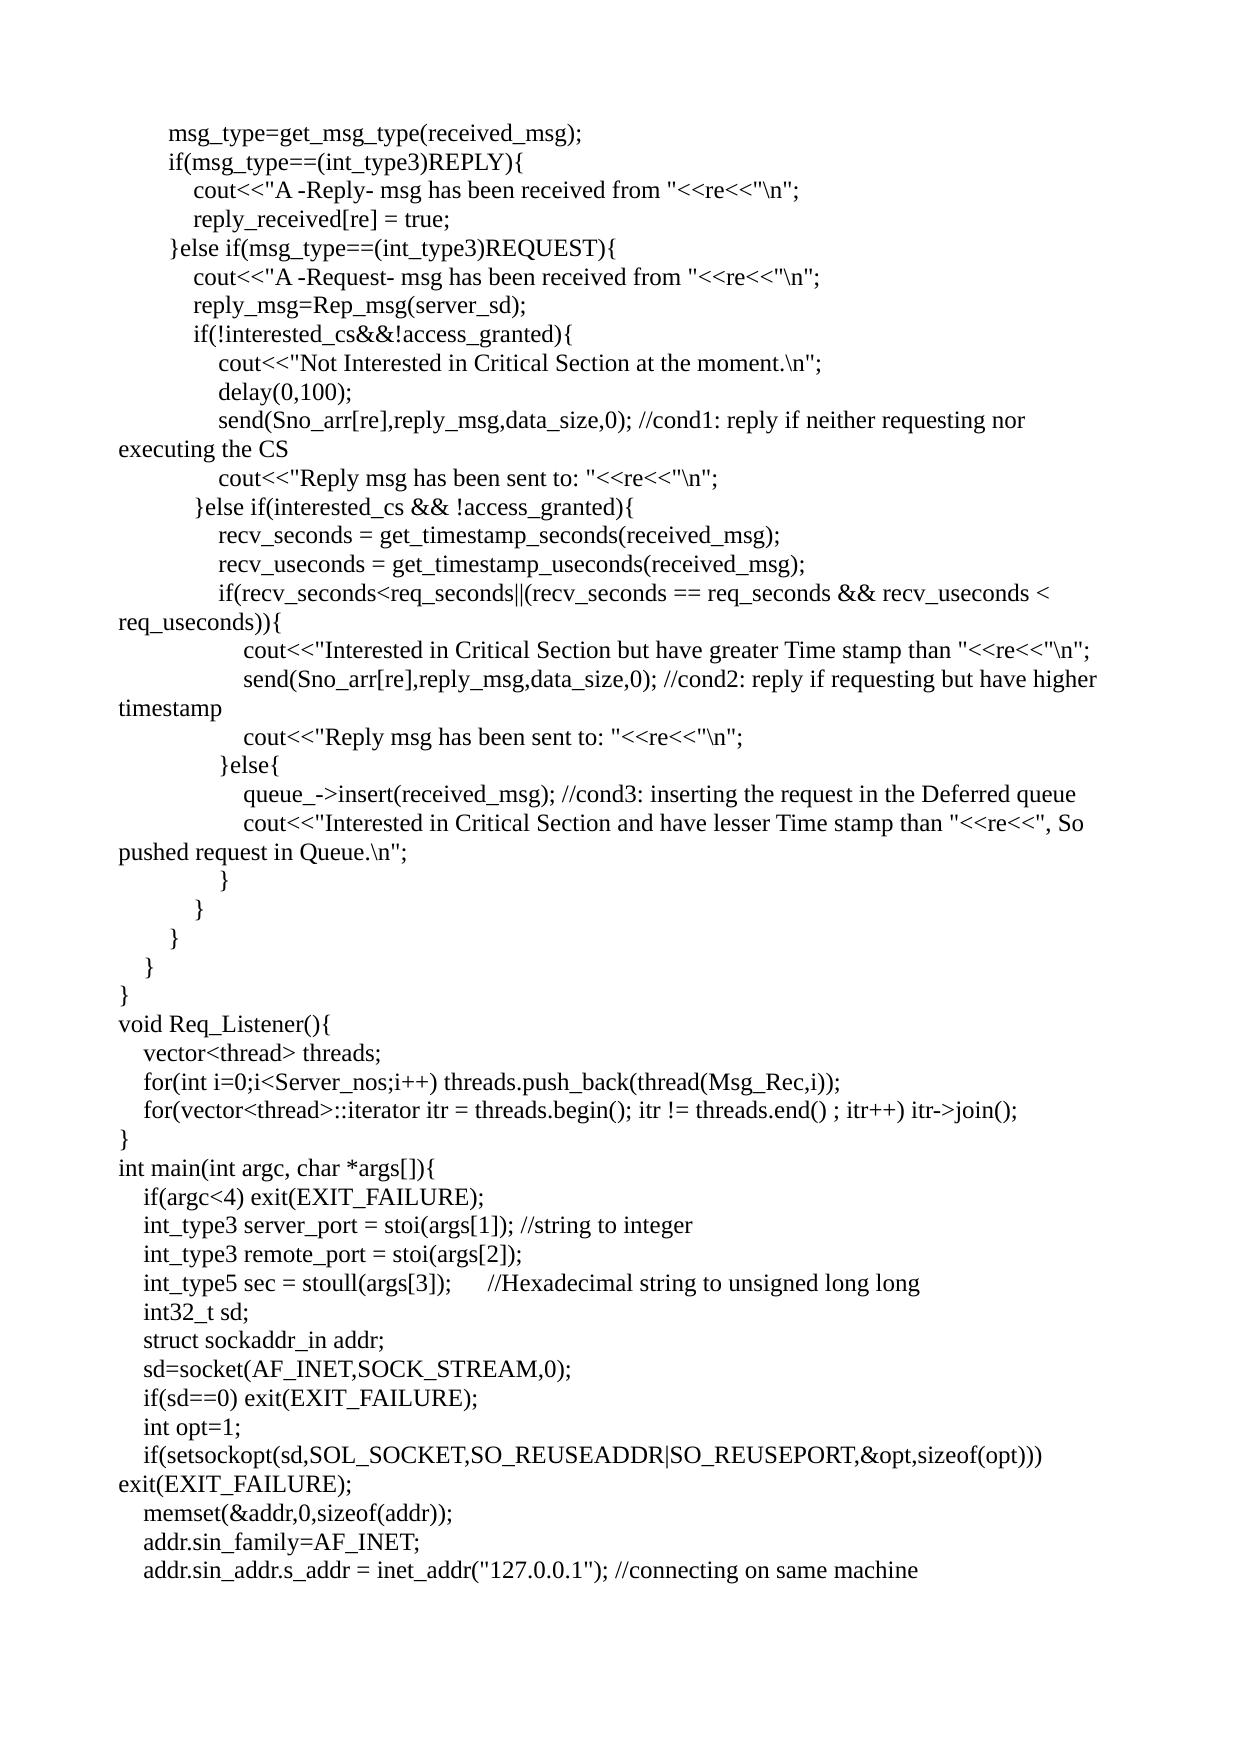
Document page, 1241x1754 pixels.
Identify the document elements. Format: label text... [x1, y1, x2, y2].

text recv_seconds = get_timestamp_seconds(received_msg); [118, 521, 1122, 549]
text cout<<"A -Request- msg has been received from "<<re<<"\n"; [118, 262, 1122, 291]
text }else{ [118, 751, 1122, 779]
text send(Sno_arr[re],reply_msg,data_size,0); //cond1: reply if neither requesting nor executing the CS [118, 406, 1122, 463]
text vector<thread> threads; [118, 1038, 1122, 1067]
text struct sockaddr_in addr; [118, 1326, 1122, 1354]
text if(!interested_cs&&!access_granted){ [118, 319, 1122, 348]
text } [118, 894, 1122, 923]
text int_type3 server_port = stoi(args[1]); //string to integer [118, 1211, 1122, 1239]
text memset(&addr,0,sizeof(addr)); [118, 1498, 1122, 1527]
text cout<<"Not Interested in Critical Section at the moment.\n"; [118, 348, 1122, 377]
text for(int i=0;i<Server_nos;i++) threads.push_back(thread(Msg_Rec,i)); [118, 1067, 1122, 1096]
text sd=socket(AF_INET,SOCK_STREAM,0); [118, 1354, 1122, 1383]
text } [118, 981, 1122, 1009]
text send(Sno_arr[re],reply_msg,data_size,0); //cond2: reply if requesting but have higher timestamp [118, 664, 1122, 722]
text queue_->insert(received_msg); //cond3: inserting the request in the Deferred queue [118, 779, 1122, 808]
text } [118, 952, 1122, 981]
text int_type3 remote_port = stoi(args[2]); [118, 1239, 1122, 1268]
text int opt=1; [118, 1412, 1122, 1441]
text int main(int argc, char *args[]){ [118, 1153, 1122, 1182]
text } [118, 923, 1122, 952]
text reply_msg=Rep_msg(server_sd); [118, 291, 1122, 319]
text addr.sin_addr.s_addr = inet_addr("127.0.0.1"); //connecting on same machine [118, 1556, 1122, 1584]
text if(sd==0) exit(EXIT_FAILURE); [118, 1383, 1122, 1412]
text if(recv_seconds<req_seconds||(recv_seconds == req_seconds && recv_useconds < req_useconds)){ [118, 578, 1122, 636]
text cout<<"Interested in Critical Section but have greater Time stamp than "<<re<<"\n"; [118, 636, 1122, 664]
text if(msg_type==(int_type3)REPLY){ [118, 147, 1122, 176]
text cout<<"Interested in Critical Section and have lesser Time stamp than "<<re<<", So pushed request in Queue.\n"; [118, 808, 1122, 866]
text } [118, 866, 1122, 894]
text } [118, 1124, 1122, 1153]
text int32_t sd; [118, 1297, 1122, 1326]
text reply_received[re] = true; [118, 204, 1122, 233]
text msg_type=get_msg_type(received_msg); [118, 118, 1122, 147]
text cout<<"Reply msg has been sent to: "<<re<<"\n"; [118, 463, 1122, 492]
text cout<<"A -Reply- msg has been received from "<<re<<"\n"; [118, 176, 1122, 204]
text if(setsockopt(sd,SOL_SOCKET,SO_REUSEADDR|SO_REUSEPORT,&opt,sizeof(opt))) exit(EXIT_FAILURE); [118, 1441, 1122, 1498]
text for(vector<thread>::iterator itr = threads.begin(); itr != threads.end() ; itr++) itr->join(); [118, 1096, 1122, 1124]
text cout<<"Reply msg has been sent to: "<<re<<"\n"; [118, 722, 1122, 751]
text int_type5 sec = stoull(args[3]); //Hexadecimal string to unsigned long long [118, 1268, 1122, 1297]
text recv_useconds = get_timestamp_useconds(received_msg); [118, 549, 1122, 578]
text }else if(msg_type==(int_type3)REQUEST){ [118, 233, 1122, 262]
text }else if(interested_cs && !access_granted){ [118, 492, 1122, 521]
text void Req_Listener(){ [118, 1009, 1122, 1038]
text if(argc<4) exit(EXIT_FAILURE); [118, 1182, 1122, 1211]
text delay(0,100); [118, 377, 1122, 406]
text addr.sin_family=AF_INET; [118, 1527, 1122, 1556]
